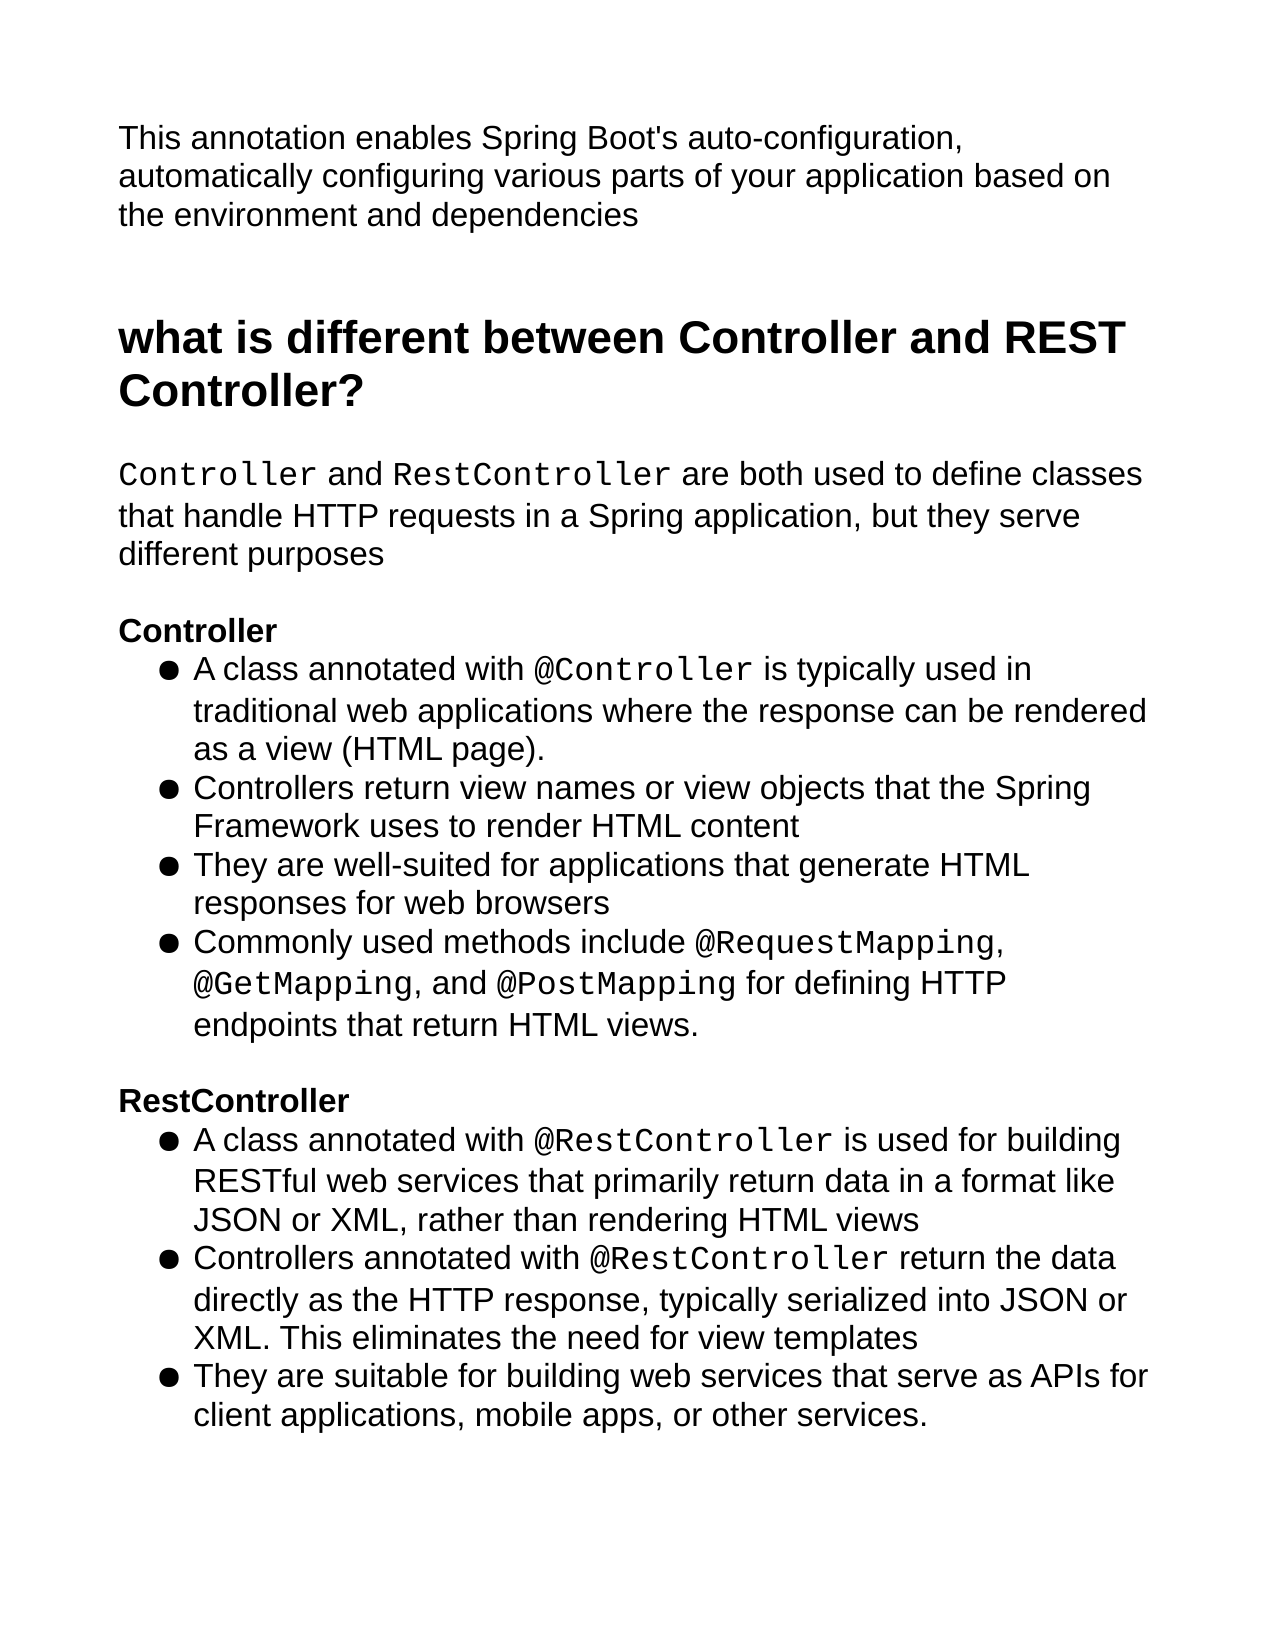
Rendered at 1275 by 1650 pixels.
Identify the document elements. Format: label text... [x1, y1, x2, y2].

list Controllers return view names or view objects that the Spring Framework uses to render HTML content [156, 768, 1157, 845]
text This annotation enables Spring Boot's auto-configuration, automatically configuring various parts of your application based on the environment and dependencies [118, 118, 1157, 233]
list Controllers annotated with @RestController return the data directly as the HTTP response, typically serialized into JSON or XML. This eliminates the need for view templates [156, 1238, 1157, 1357]
text RestController [118, 1081, 1157, 1120]
list Commonly used methods include @RequestMapping, @GetMapping, and @PostMapping for defining HTTP endpoints that return HTML views. [156, 922, 1157, 1043]
list They are well-suited for applications that generate HTML responses for web browsers [156, 845, 1157, 922]
list They are suitable for building web services that serve as APIs for client applications, mobile apps, or other services. [156, 1357, 1157, 1433]
text Controller and RestController are both used to define classes that handle HTTP requests in a Spring application, but they serve different purposes [118, 454, 1157, 572]
text Controller [118, 611, 1157, 649]
text what is different between Controller and REST Controller? [118, 310, 1157, 416]
list A class annotated with @Controller is typically used in traditional web applications where the response can be rendered as a view (HTML page). [156, 649, 1157, 768]
list A class annotated with @RestController is used for building RESTful web services that primarily return data in a format like JSON or XML, rather than rendering HTML views [156, 1120, 1157, 1238]
